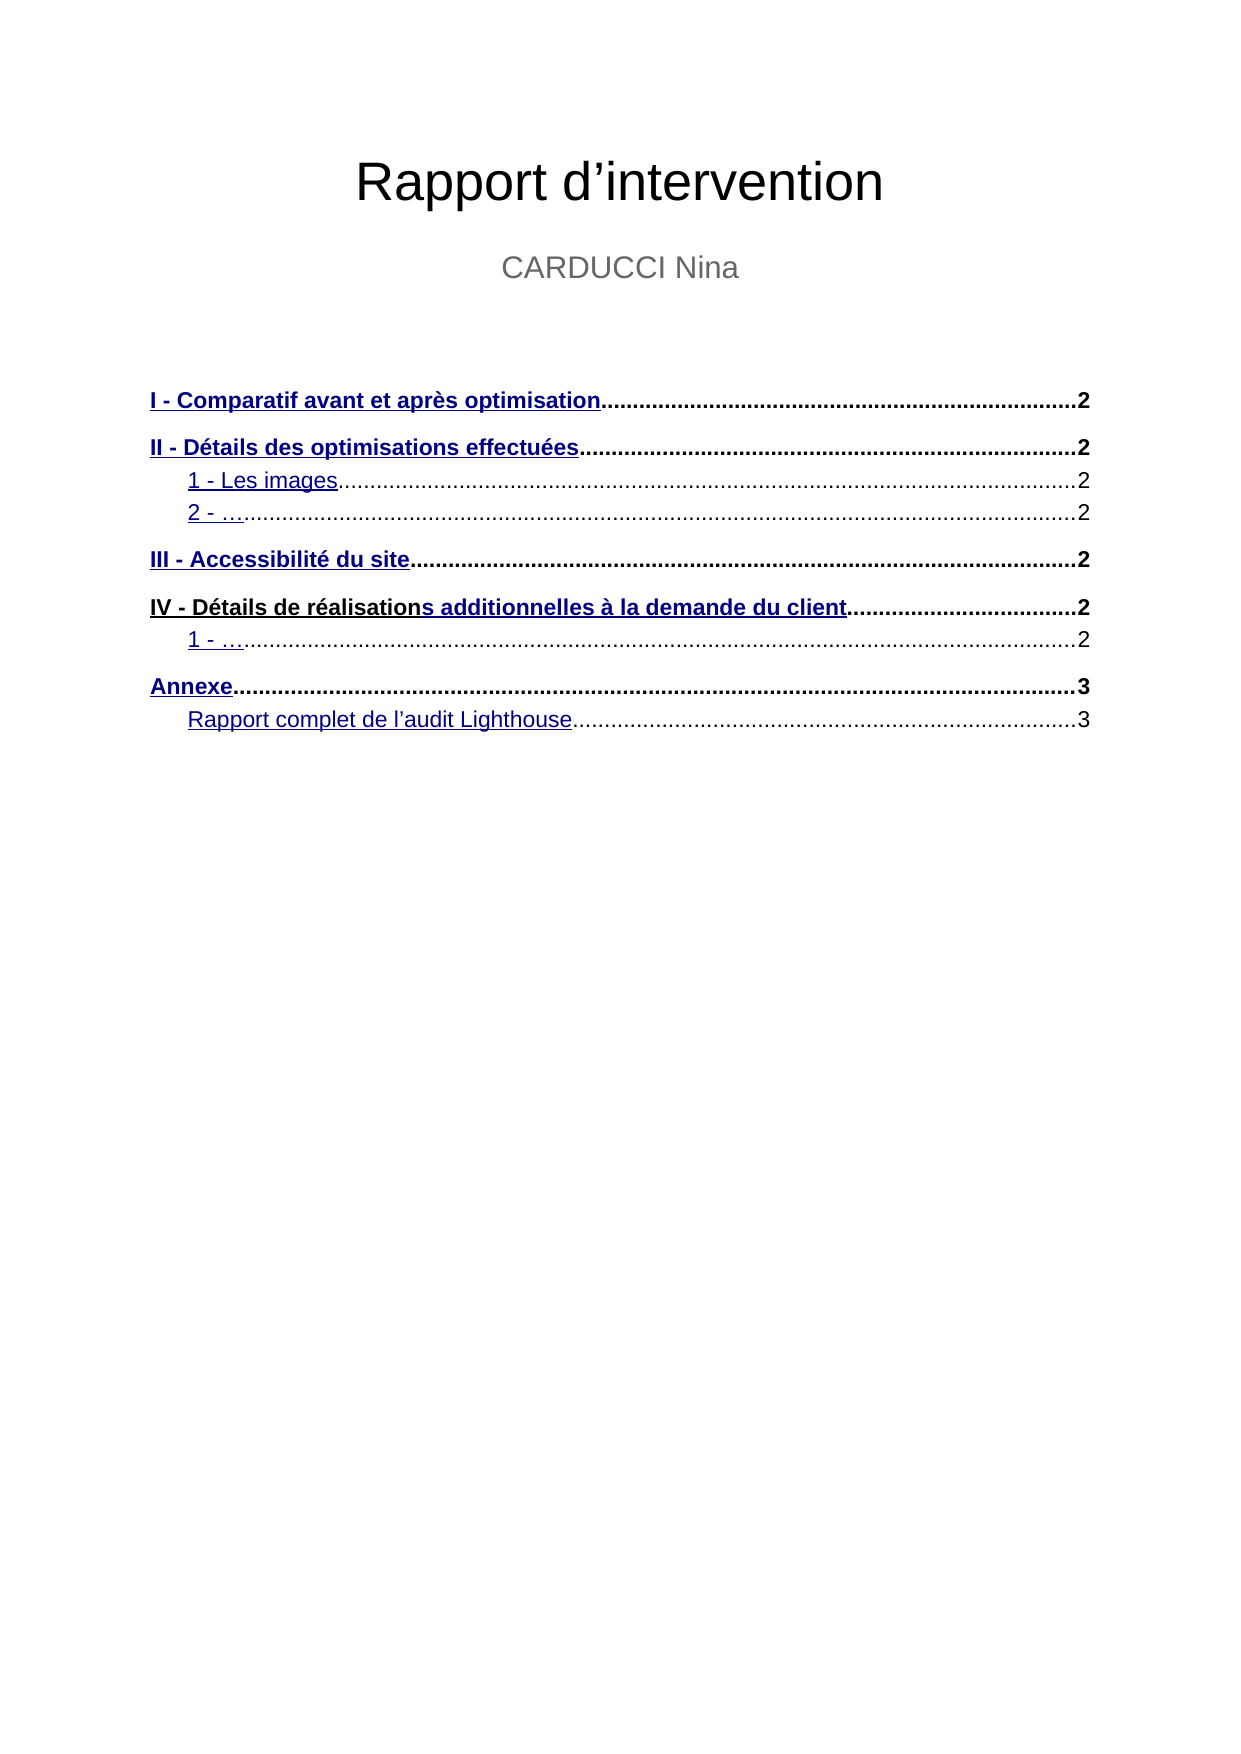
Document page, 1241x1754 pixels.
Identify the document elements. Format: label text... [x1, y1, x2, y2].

text Annexe 3 [150, 673, 1090, 700]
text Rapport d’intervention [150, 150, 1090, 212]
text 2 - … 2 [187, 499, 1090, 526]
text III - Accessibilité du site 2 [150, 546, 1090, 573]
text IV - Détails de réalisations additionnelles à la demande du client 2 [150, 593, 1090, 620]
text 1 - … 2 [187, 626, 1090, 652]
text Rapport complet de l’audit Lighthouse 3 [187, 706, 1090, 732]
text I - Comparatif avant et après optimisation 2 [150, 387, 1090, 413]
text II - Détails des optimisations effectuées 2 [150, 434, 1090, 460]
text 1 - Les images 2 [187, 467, 1090, 493]
text CARDUCCI Nina [150, 249, 1090, 285]
